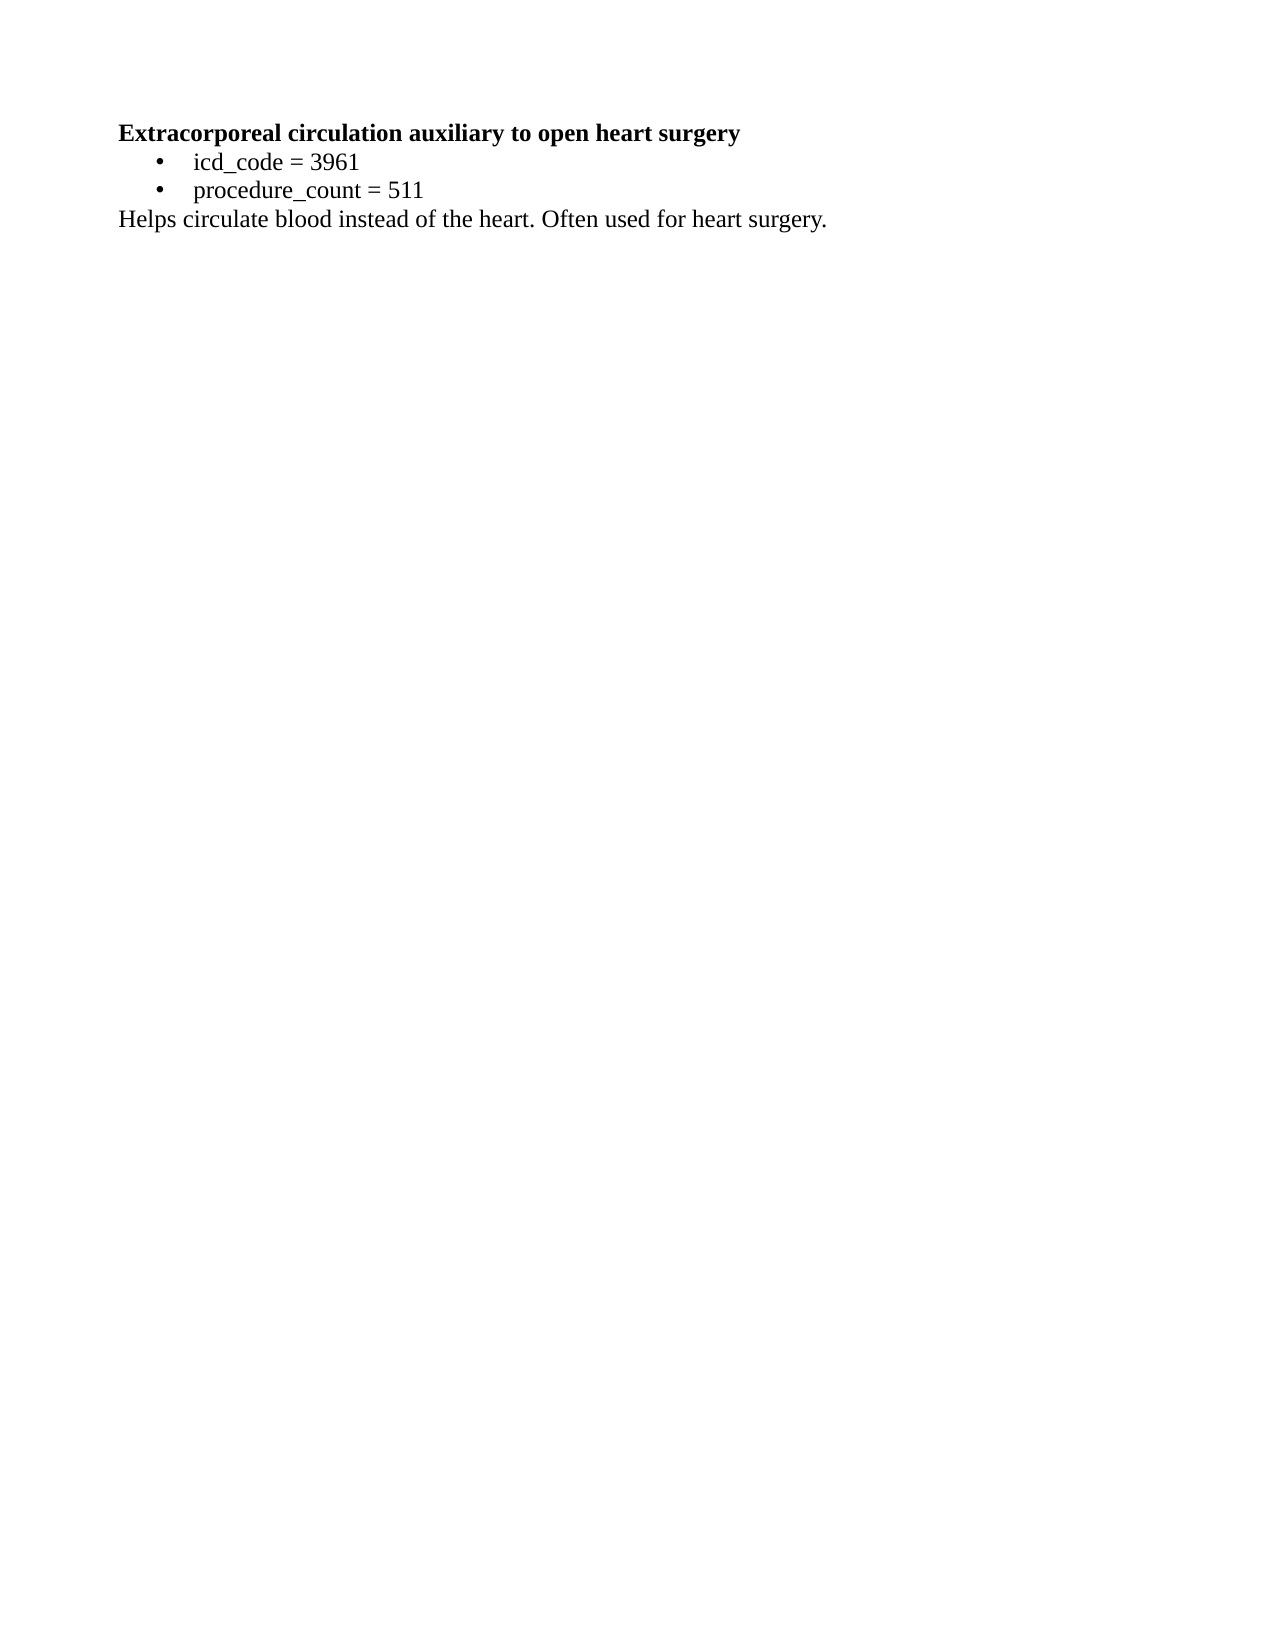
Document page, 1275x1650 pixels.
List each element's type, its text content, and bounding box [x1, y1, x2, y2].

text Extracorporeal circulation auxiliary to open heart surgery [118, 118, 1157, 147]
text Helps circulate blood instead of the heart. Often used for heart surgery. [118, 204, 1157, 233]
list procedure_count = 511 [156, 176, 1157, 204]
list icd_code = 3961 [156, 147, 1157, 176]
